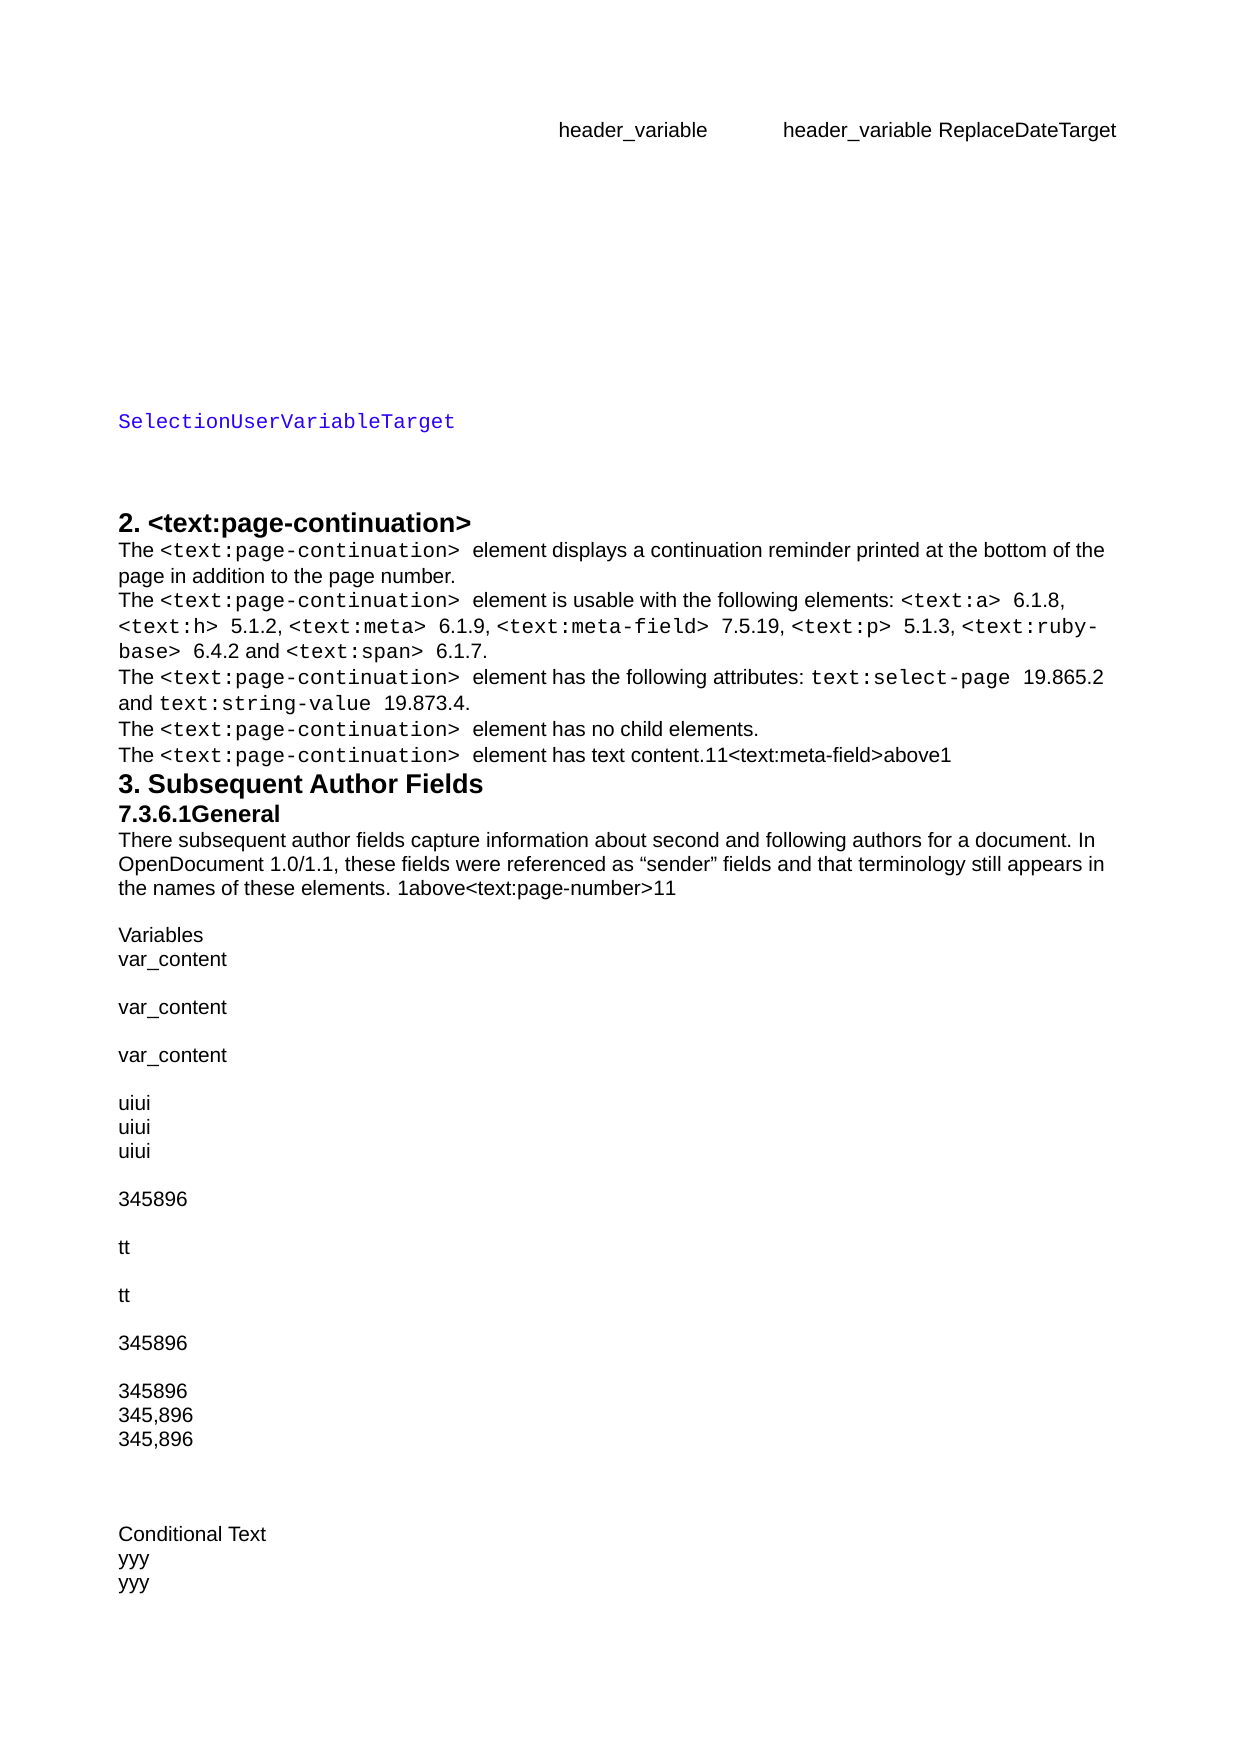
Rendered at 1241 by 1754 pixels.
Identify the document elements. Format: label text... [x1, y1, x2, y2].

text var_content [118, 995, 1122, 1019]
text tt [118, 1283, 1122, 1307]
text 7.3.6.1General [118, 800, 1122, 827]
text uiui [118, 1115, 1122, 1139]
text uiui [118, 1091, 1122, 1115]
text 345896 [118, 1378, 1122, 1402]
text 345896 [118, 1331, 1122, 1354]
subtitle <text:page-continuation> [118, 507, 1122, 538]
text Conditional Text [118, 1522, 1122, 1546]
text var_content [118, 1043, 1122, 1067]
text The <text:page-continuation> element is usable with the following elements: <text:a> 6.1.8, <text:h> 5.1.2, <text:meta> 6.1.9, <text:meta-field> 7.5.19, <text:p> 5.1.3, <text:ruby-base> 6.4.2 and <text:span> 6.1.7. [118, 588, 1122, 665]
text 345,896 [118, 1426, 1122, 1450]
text yyy [118, 1570, 1122, 1594]
subtitle Subsequent Author Fields [118, 768, 1122, 800]
text The <text:page-continuation> element has no child elements. [118, 717, 1122, 743]
text There subsequent author fields capture information about second and following authors for a document. In OpenDocument 1.0/1.1, these fields were referenced as “sender” fields and that terminology still appears in the names of these elements. 1above<text:page-number>11 [118, 827, 1122, 899]
text var_content [118, 947, 1122, 971]
text tt [118, 1235, 1122, 1259]
text 345896 [118, 1187, 1122, 1211]
text The <text:page-continuation> element has the following attributes: text:select-page 19.865.2 and text:string-value 19.873.4. [118, 665, 1122, 717]
text uiui [118, 1139, 1122, 1163]
text 345,896 [118, 1402, 1122, 1426]
text The <text:page-continuation> element has text content.11<text:meta-field>above1 [118, 743, 1122, 768]
text yyy [118, 1546, 1122, 1570]
text Variables [118, 923, 1122, 947]
text SelectionUserVariableTarget [118, 411, 1122, 435]
text The <text:page-continuation> element displays a continuation reminder printed at the bottom of the page in addition to the page number. [118, 538, 1122, 588]
